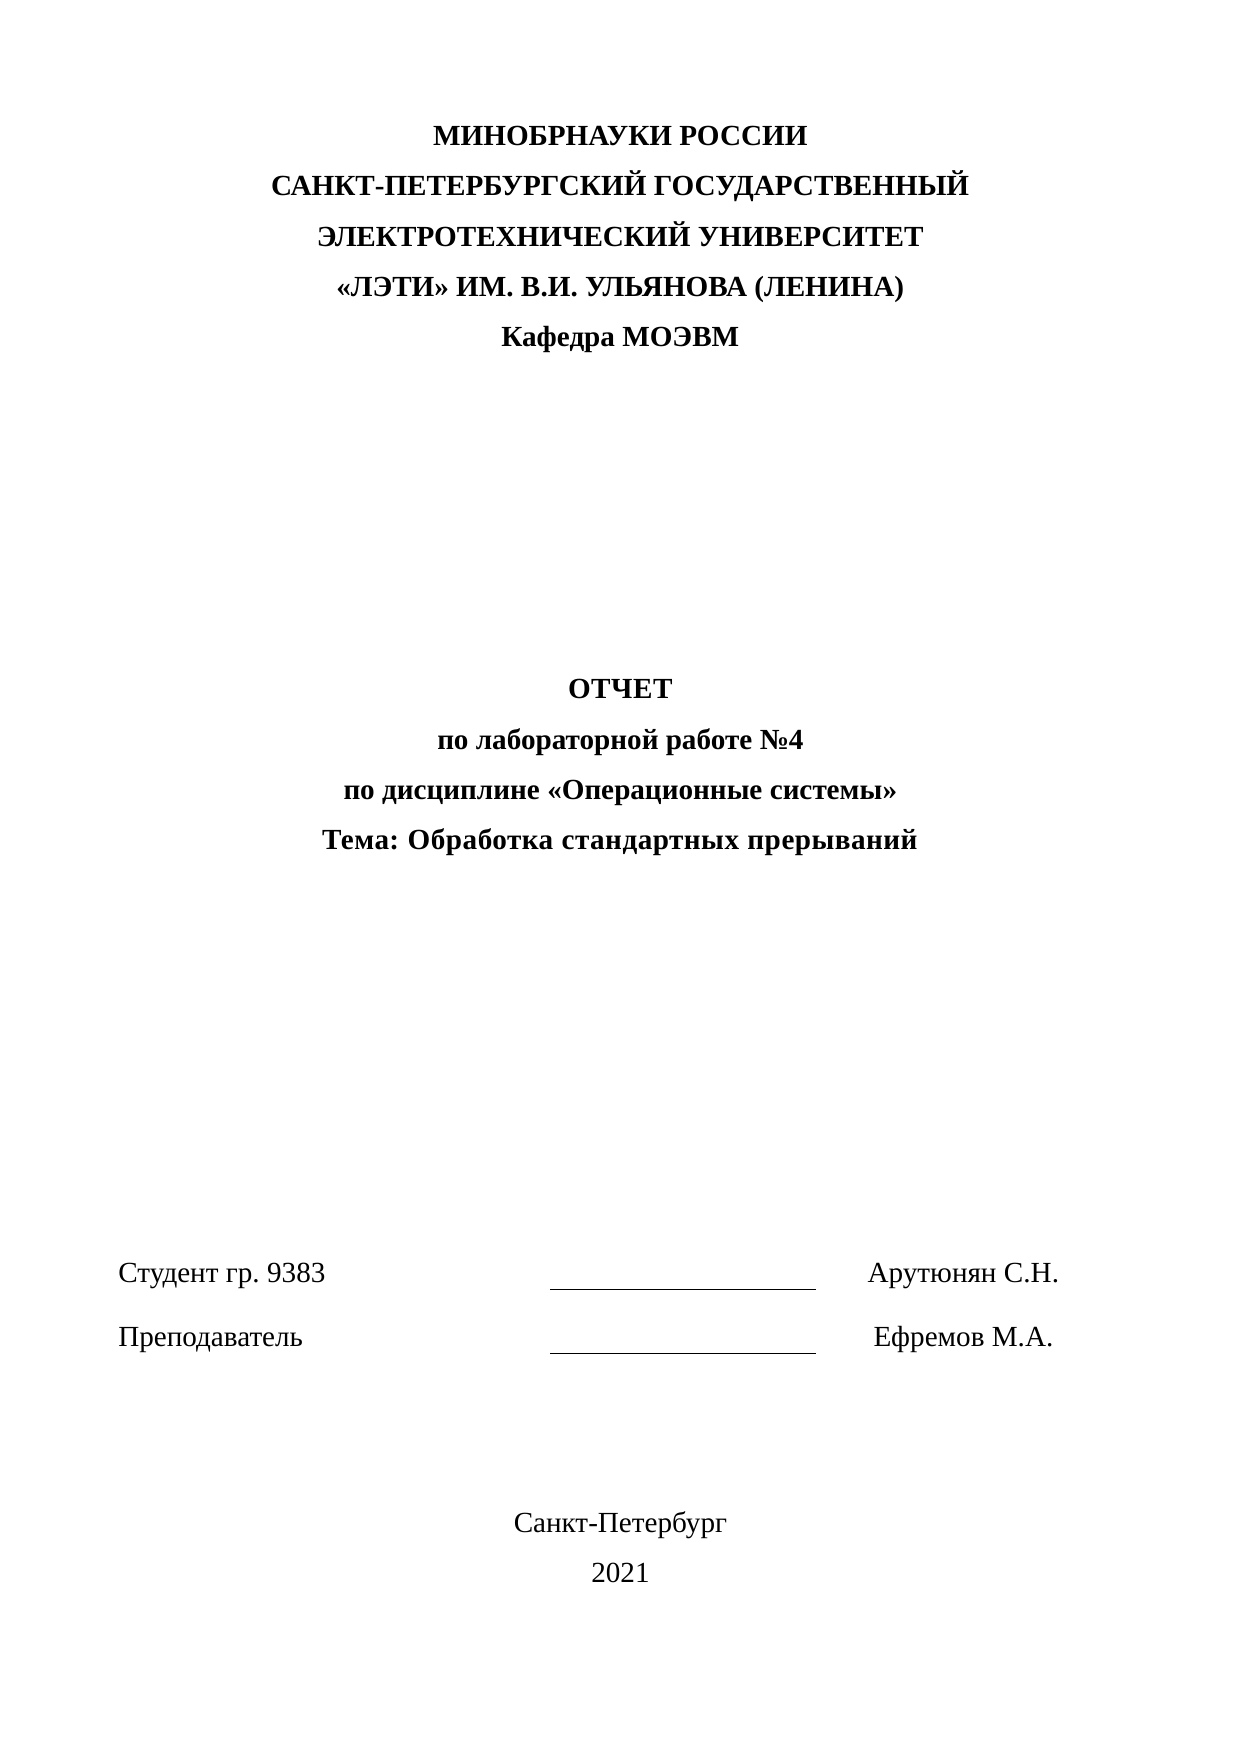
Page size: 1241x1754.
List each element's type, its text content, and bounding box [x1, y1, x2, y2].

table_header Студент гр. 9383 [107, 1225, 550, 1289]
text «ЛЭТИ» им. В.И. Ульянова (Ленина) [118, 269, 1122, 303]
table_header Арутюнян С.Н. [816, 1225, 1111, 1289]
text электротехнический университет [118, 219, 1122, 252]
table_header [550, 1225, 816, 1289]
text Санкт-Петербург [118, 1505, 1122, 1538]
text по дисциплине «Операционные системы» [118, 772, 1122, 806]
text Тема: Обработка стандартных прерываний [118, 822, 1122, 856]
table_cell [550, 1290, 816, 1353]
text МИНОБРНАУКИ РОССИИ [118, 118, 1122, 152]
text 2021 [118, 1555, 1122, 1589]
table_cell Ефремов М.А. [816, 1289, 1111, 1353]
text по лабораторной работе №4 [118, 722, 1122, 755]
text Кафедра МОЭВМ [118, 319, 1122, 353]
text отчет [118, 672, 1122, 705]
text Санкт-Петербургский государственный [118, 168, 1122, 202]
table_cell Преподаватель [107, 1289, 550, 1353]
